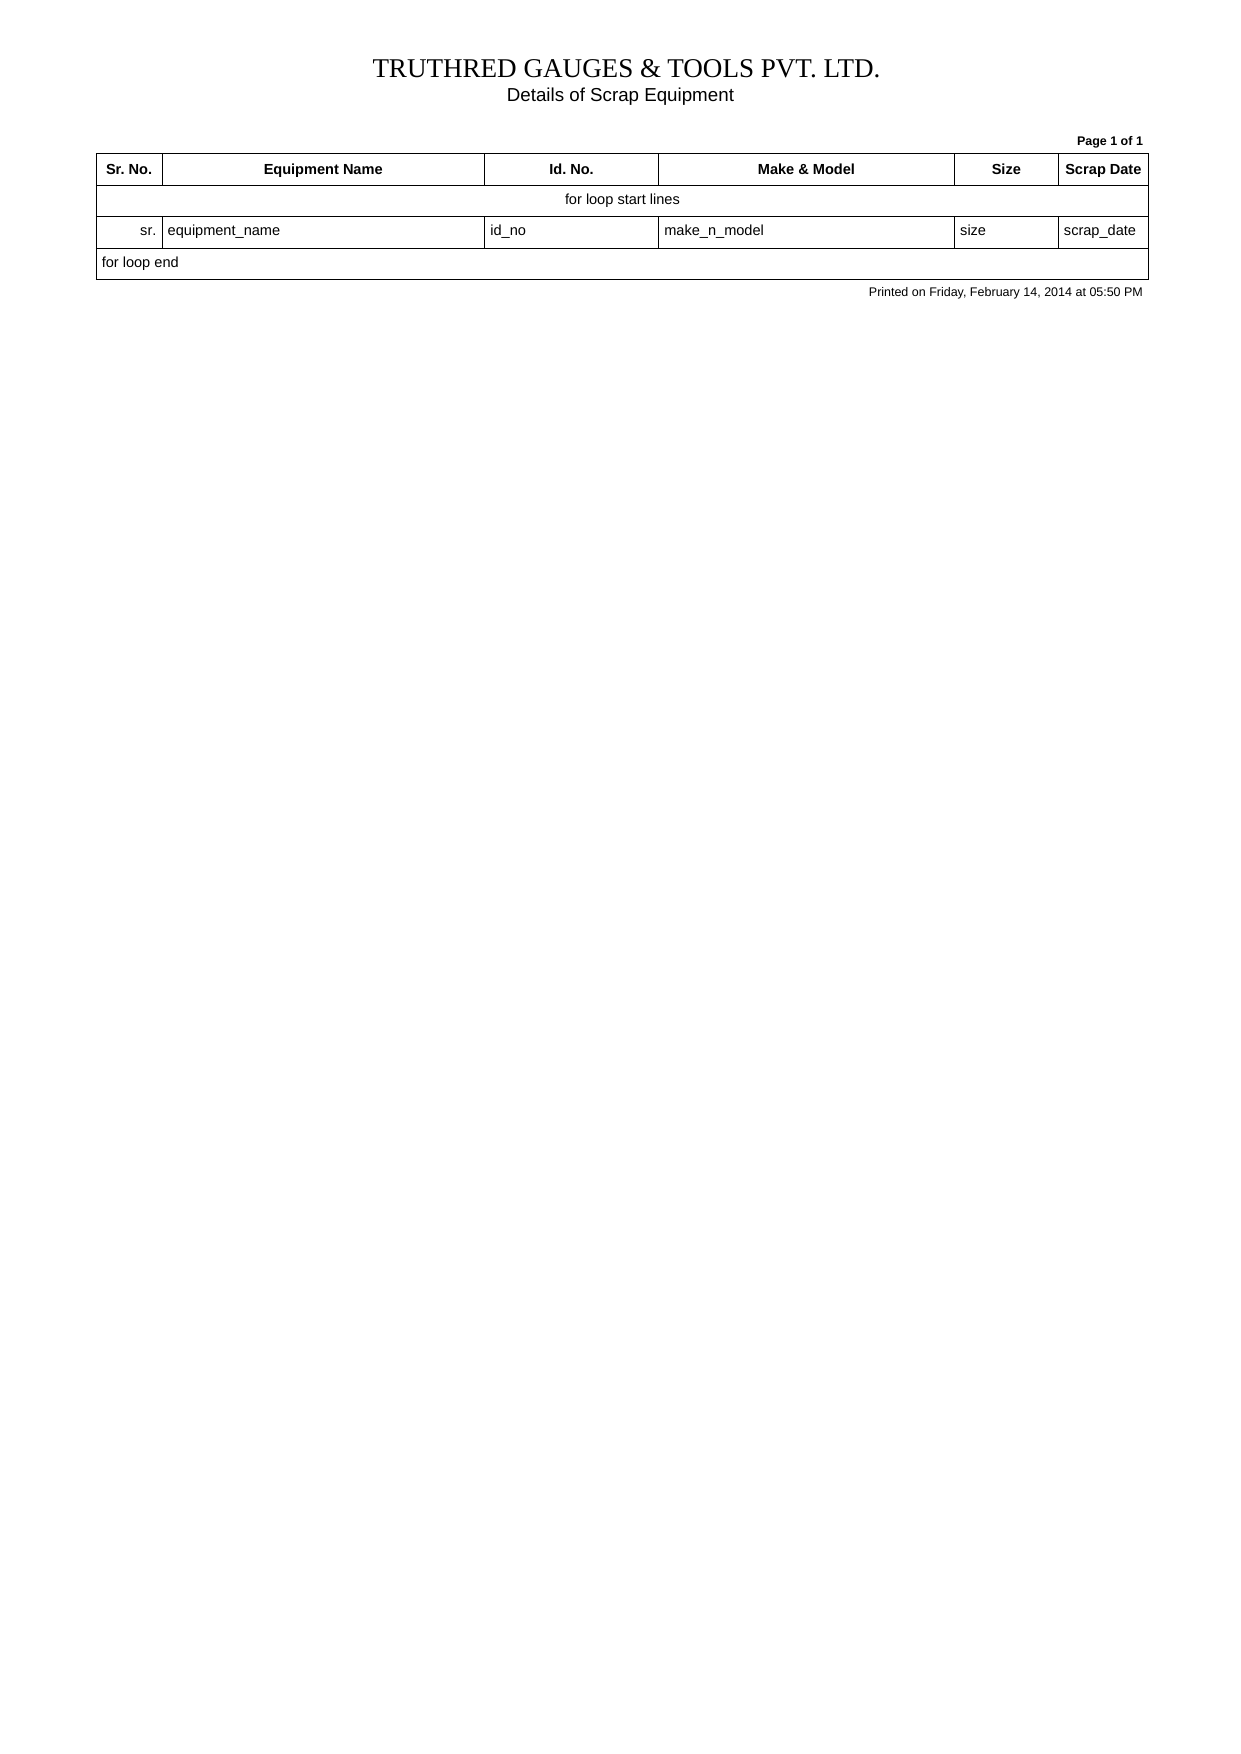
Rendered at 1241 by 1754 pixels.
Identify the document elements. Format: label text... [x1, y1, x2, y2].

table_cell id_no [485, 217, 658, 248]
table_cell make_n_model [659, 217, 954, 248]
table_cell sr. [97, 217, 162, 248]
table_cell for loop end [97, 249, 1148, 279]
table_cell Printed on Friday, February 14, 2014 at 05:50 PM [96, 280, 1148, 311]
table_cell size [955, 217, 1058, 248]
table_cell Size [955, 154, 1058, 185]
table_cell Sr. No. [97, 154, 162, 185]
table_cell Equipment Name [163, 154, 484, 185]
table_cell Id. No. [485, 154, 658, 185]
table_header Page 1 of 1 [96, 128, 1148, 153]
table_cell Scrap Date [1059, 154, 1148, 185]
table_cell for loop start lines [97, 186, 1148, 216]
table_cell equipment_name [163, 217, 484, 248]
table_cell scrap_date [1059, 217, 1148, 248]
table_cell Make & Model [659, 154, 954, 185]
